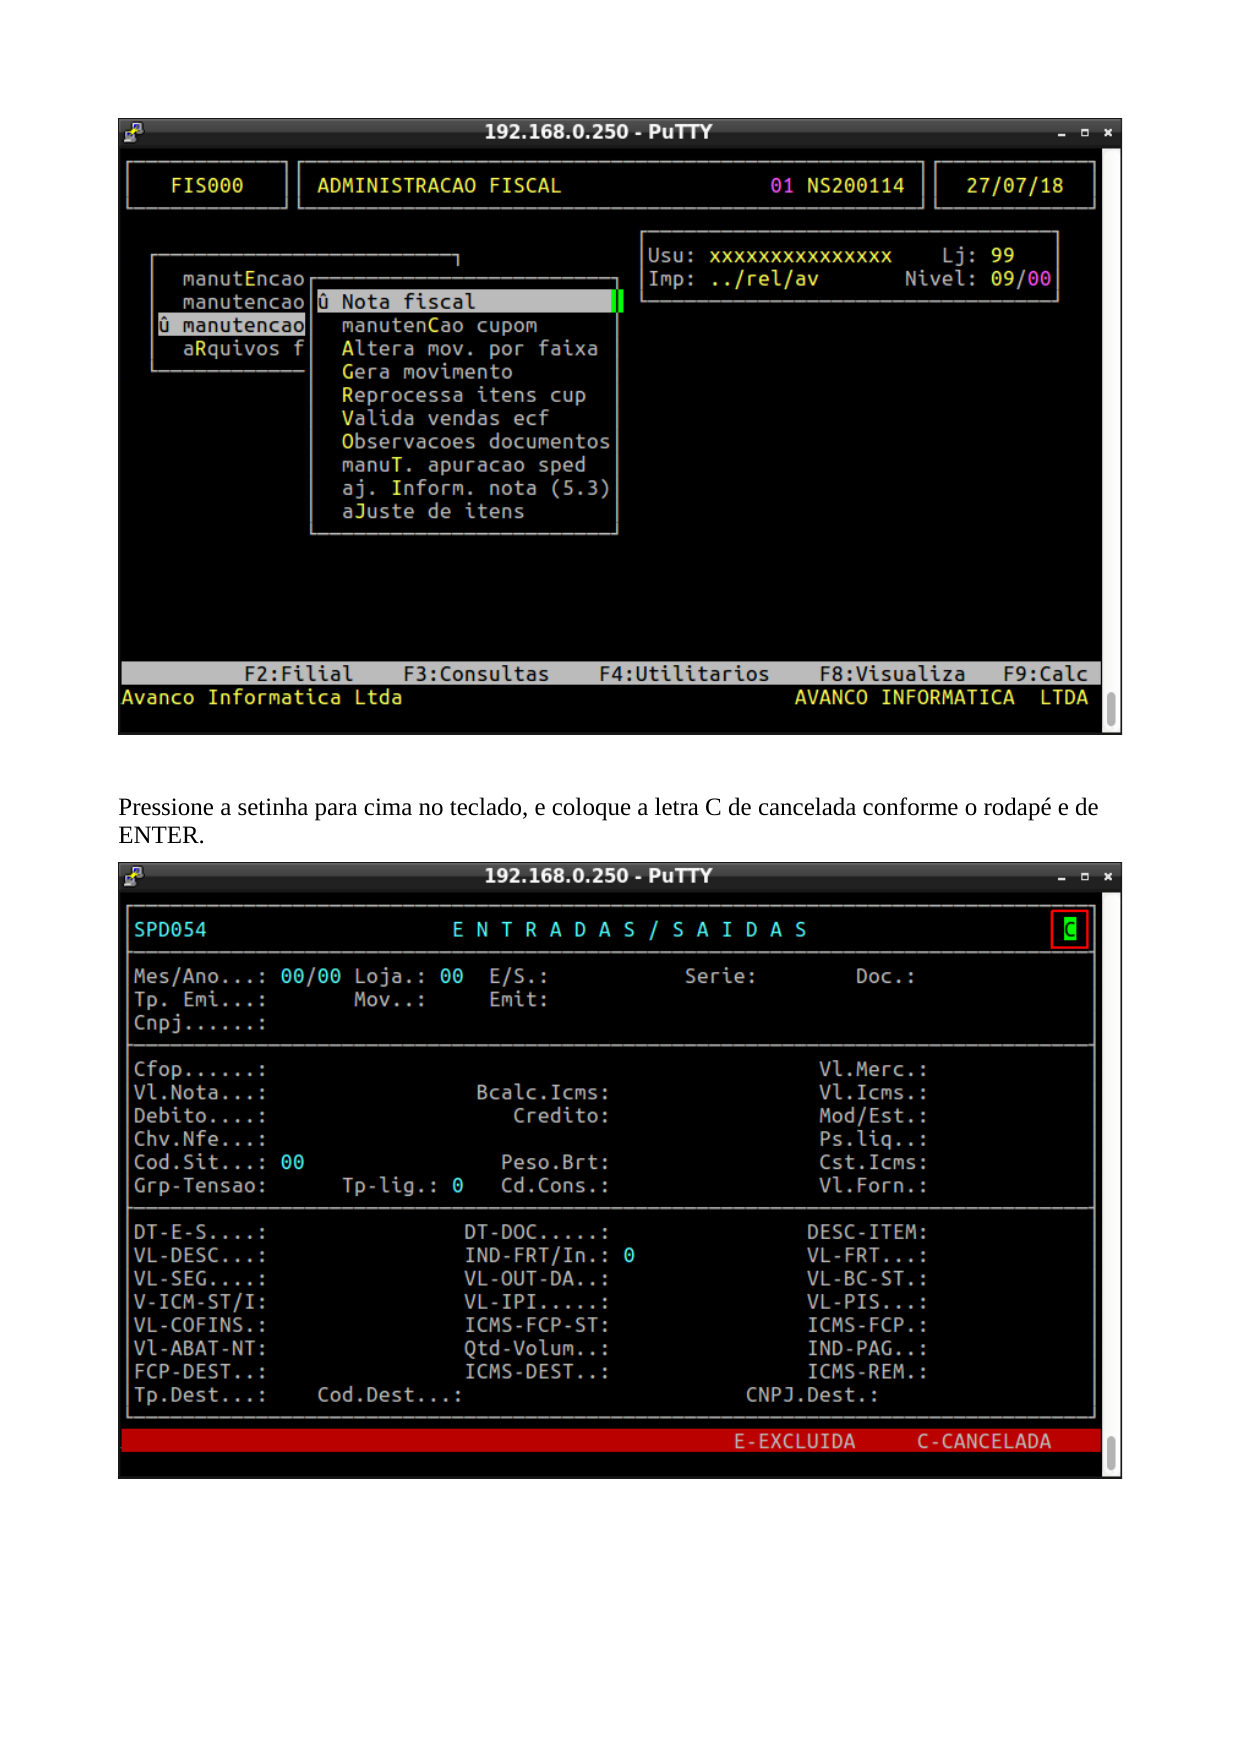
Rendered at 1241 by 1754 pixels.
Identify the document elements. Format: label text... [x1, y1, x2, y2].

picture [118, 118, 1123, 735]
picture [118, 862, 1123, 1479]
text Pressione a setinha para cima no teclado, e coloque a letra C de cancelada conforme o rodapé e de ENTER. [118, 792, 1122, 849]
